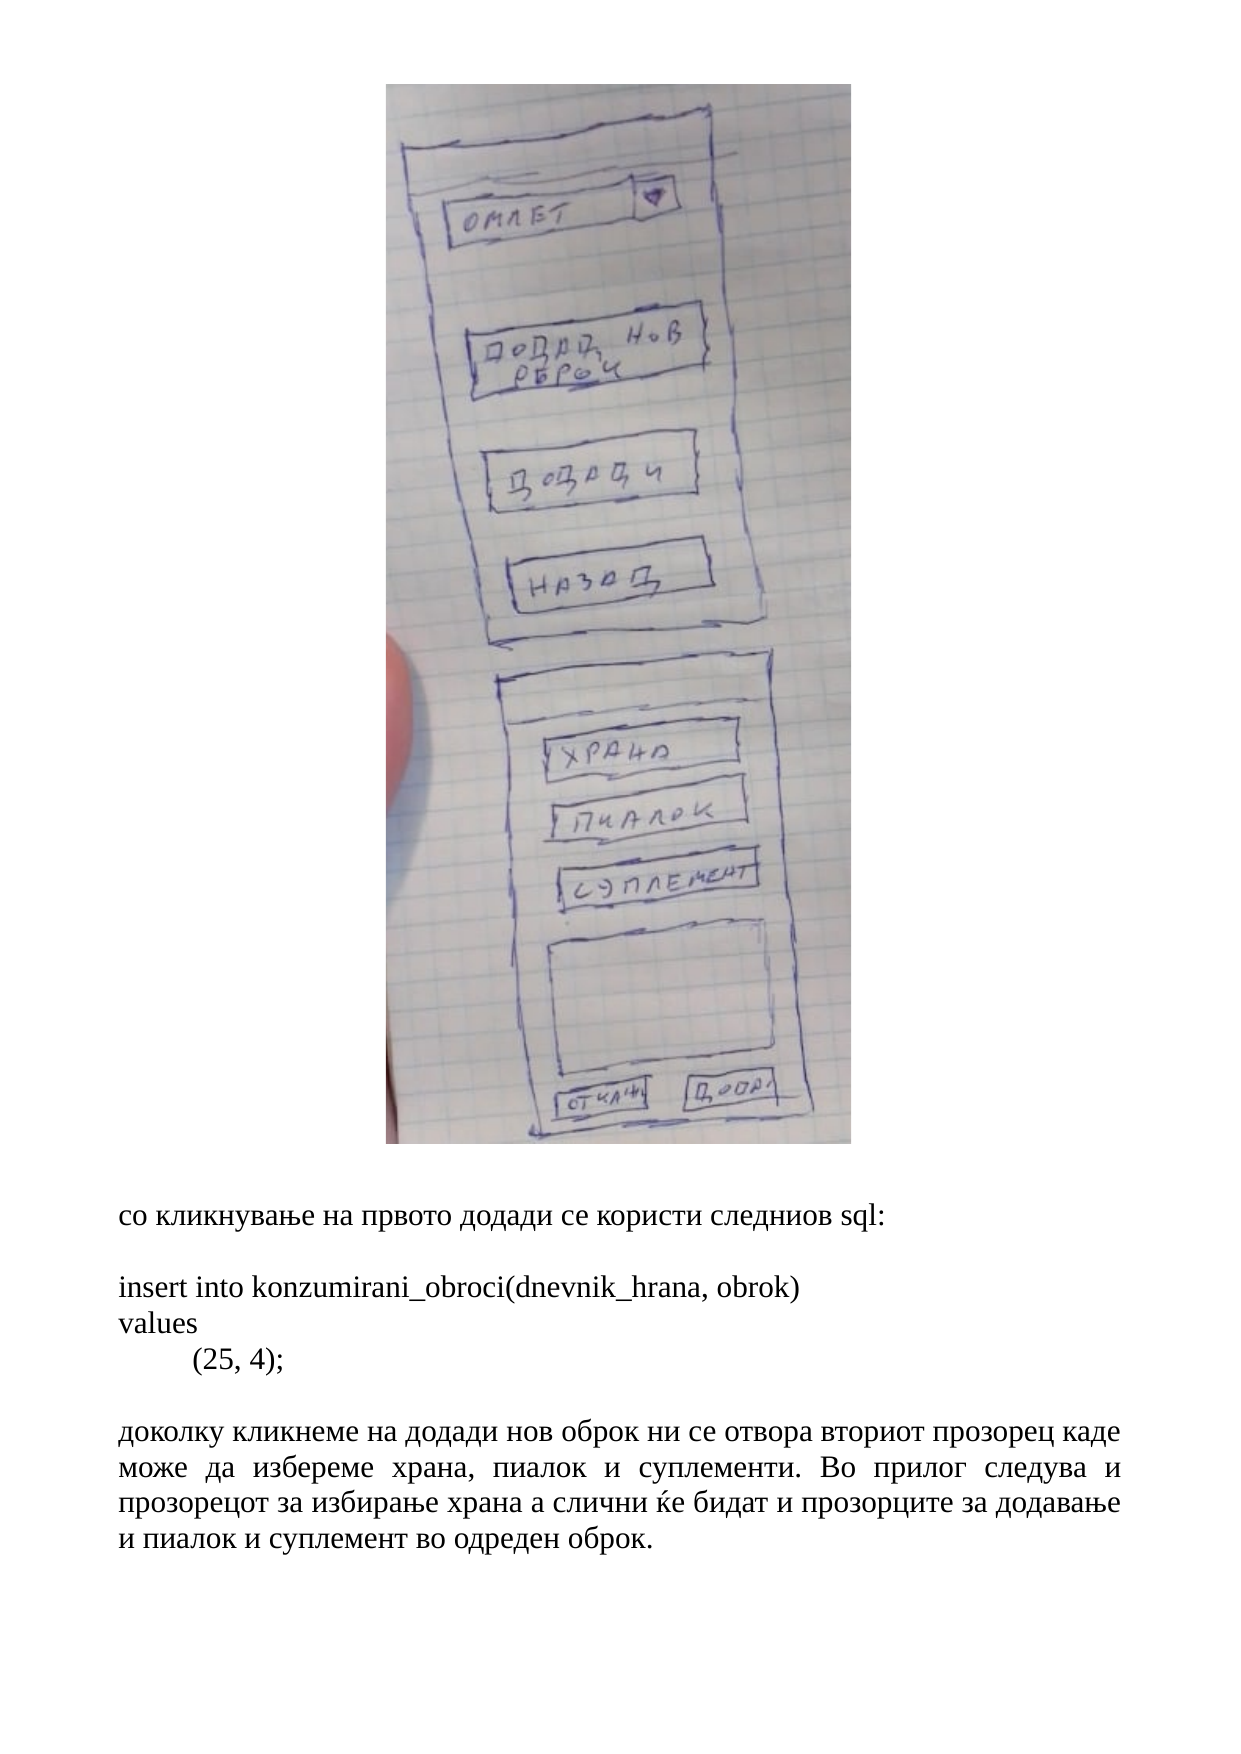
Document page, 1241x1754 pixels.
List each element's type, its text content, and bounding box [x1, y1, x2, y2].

picture [385, 84, 852, 1144]
text (25, 4); [118, 1340, 1122, 1376]
text доколку кликнеме на додади нов оброк ни се отвора вториот прозорец каде може да избереме храна, пиалок и суплементи. Во прилог следува и прозорецот за избирање храна а слични ќе бидат и прозорците за додавање и пиалок и суплемент во одреден оброк. [118, 1412, 1122, 1556]
text insert into konzumirani_obroci(dnevnik_hrana, obrok) [118, 1268, 1122, 1304]
text со кликнување на првото додади се користи следниов sql: [118, 1196, 1122, 1232]
text values [118, 1304, 1122, 1340]
